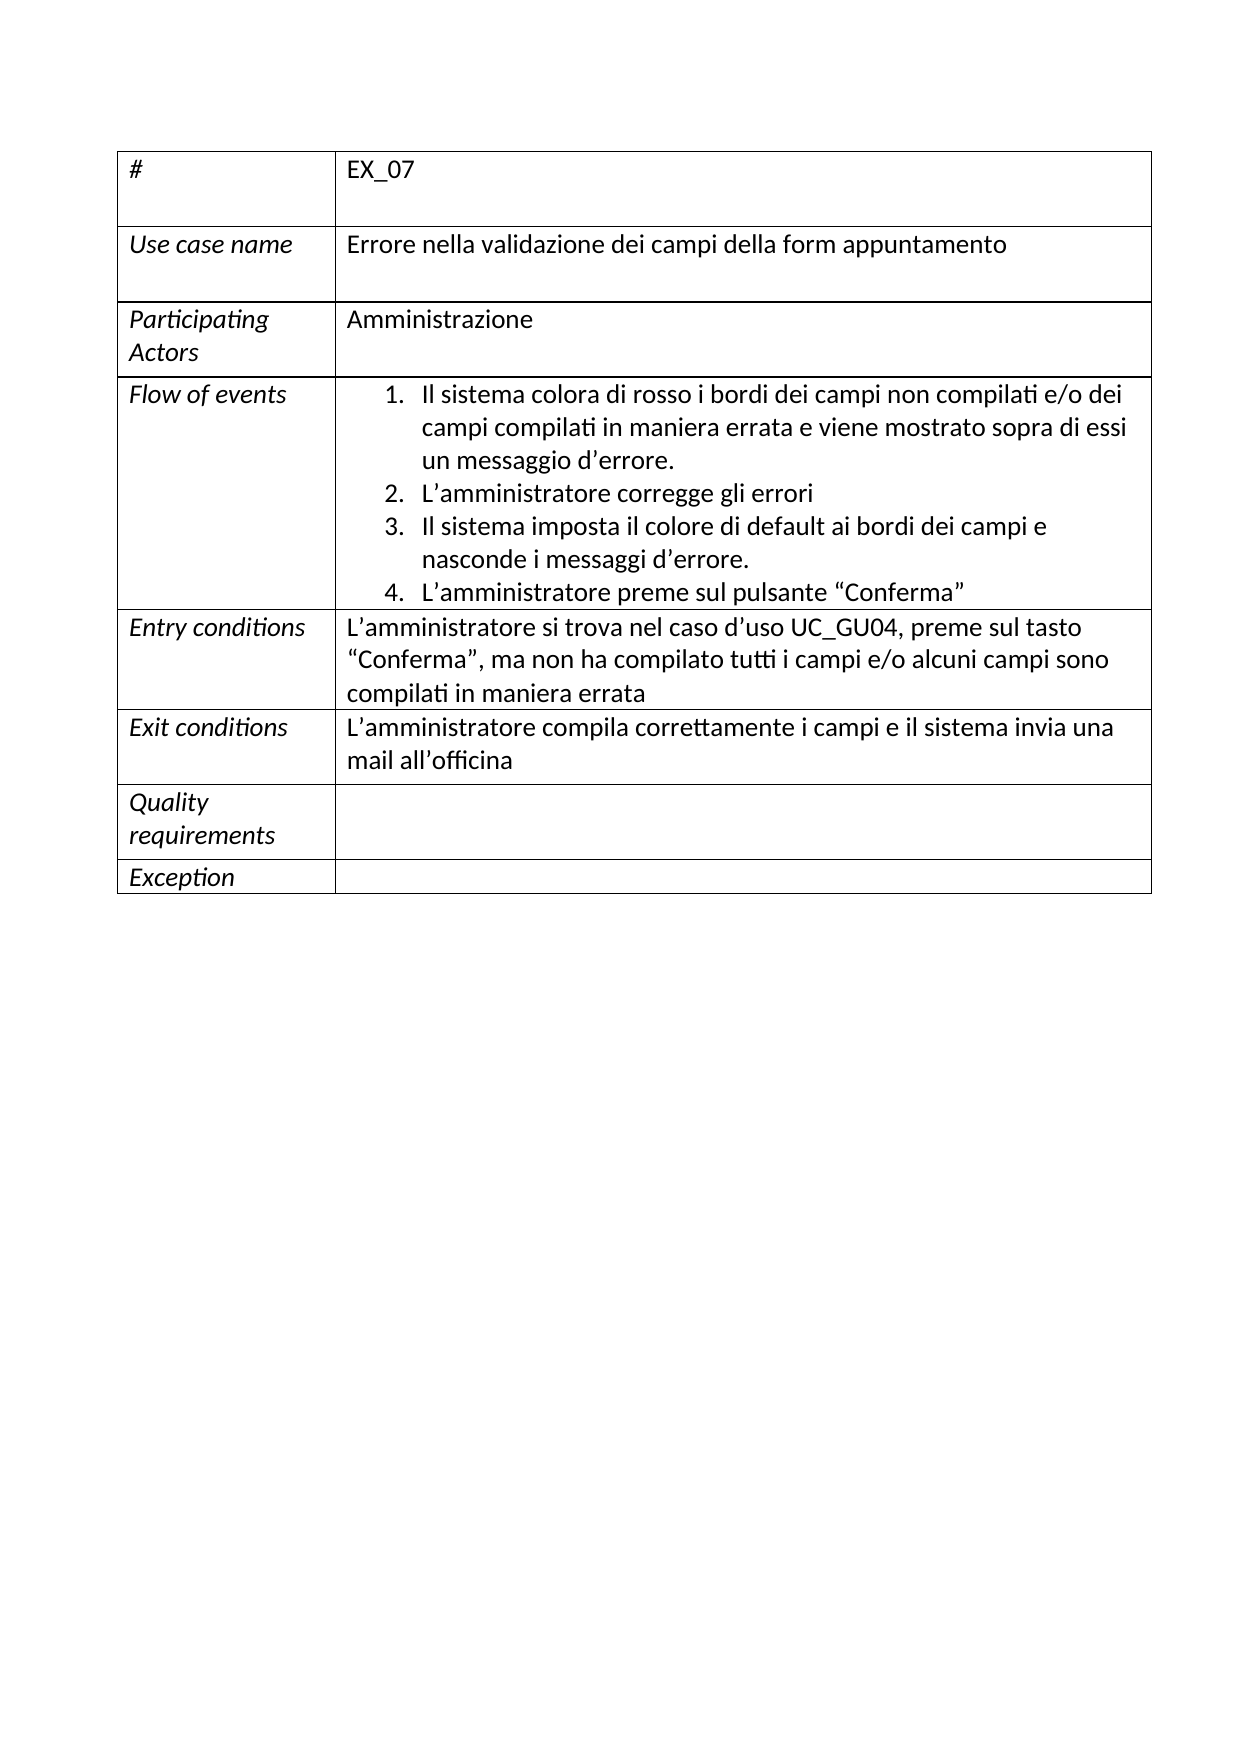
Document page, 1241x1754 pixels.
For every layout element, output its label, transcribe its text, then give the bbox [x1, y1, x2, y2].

table_cell L’amministratore compila correttamente i campi e il sistema invia una mail all’officina [336, 710, 1151, 784]
table_cell [336, 860, 1151, 893]
table_cell Entry conditions [118, 610, 335, 709]
table_cell [336, 785, 1151, 859]
table_cell Amministrazione [336, 303, 1151, 376]
table_cell Use case name [118, 227, 335, 301]
table_cell Il sistema colora di rosso i bordi dei campi non compilati e/o dei campi compilati in maniera errata e viene mostrato sopra di essi un messaggio d’errore. L’amministratore corregge gli errori Il sistema imposta il colore di default ai bordi dei campi e nasconde i messaggi d’errore. L’amministratore preme sul pulsante “Conferma” [336, 378, 1151, 609]
table_cell Exit conditions [118, 710, 335, 784]
table_cell Participating Actors [118, 303, 335, 376]
table_cell Exception [118, 860, 335, 893]
table_header # [118, 152, 335, 226]
table_cell Quality requirements [118, 785, 335, 859]
table_cell Errore nella validazione dei campi della form appuntamento [336, 227, 1151, 301]
table_cell L’amministratore si trova nel caso d’uso UC_GU04, preme sul tasto “Conferma”, ma non ha compilato tutti i campi e/o alcuni campi sono compilati in maniera errata [336, 610, 1151, 709]
table_header EX_07 [336, 152, 1151, 226]
table_cell Flow of events [118, 378, 335, 609]
